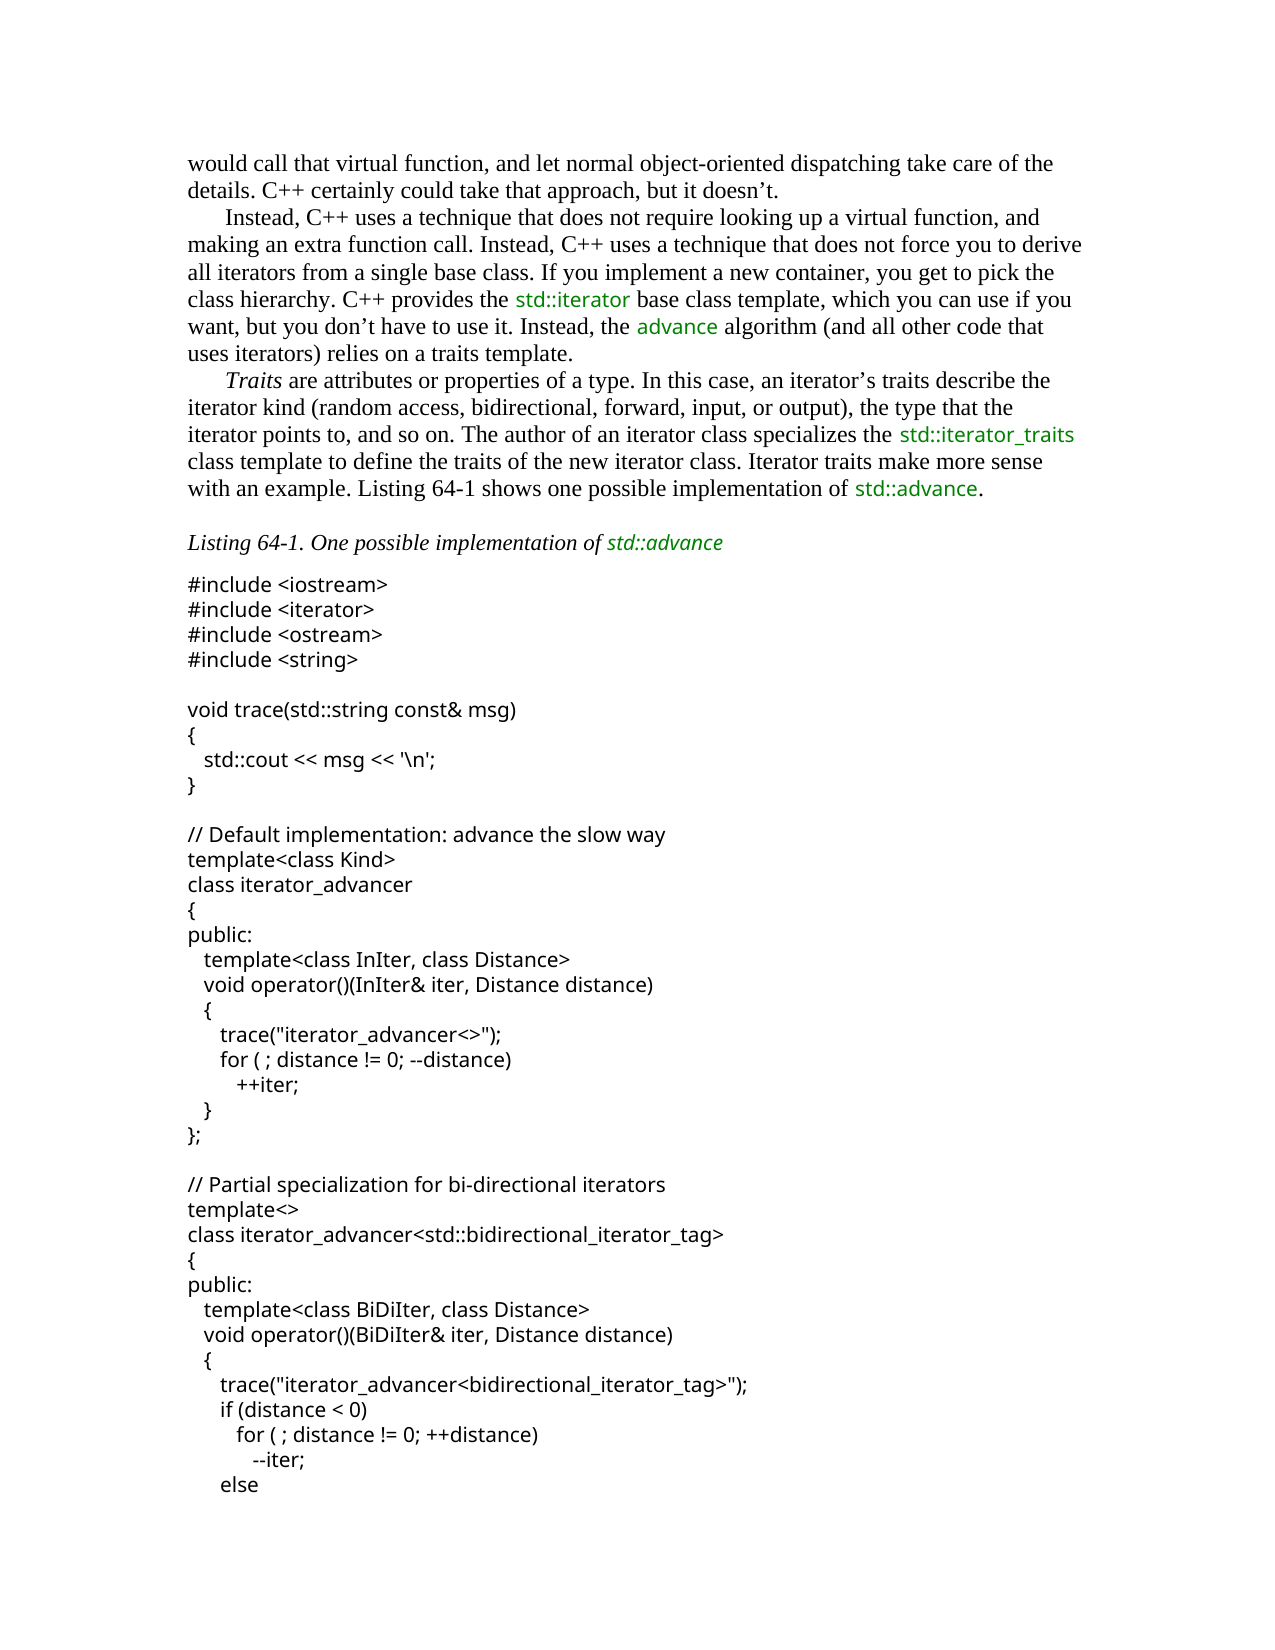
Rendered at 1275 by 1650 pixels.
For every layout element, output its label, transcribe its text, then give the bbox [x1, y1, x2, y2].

text #include <iterator> [187, 598, 1072, 623]
text void operator()(InIter& iter, Distance distance) [187, 973, 1072, 998]
text } [187, 773, 1072, 798]
text #include <iostream> [187, 573, 1072, 598]
text { [187, 998, 1072, 1023]
text { [187, 898, 1072, 923]
text // Default implementation: advance the slow way [187, 823, 1072, 848]
text trace("iterator_advancer<>"); [187, 1023, 1072, 1048]
text if (distance < 0) [187, 1398, 1072, 1423]
text trace("iterator_advancer<bidirectional_iterator_tag>"); [187, 1373, 1072, 1398]
text template<class BiDiIter, class Distance> [187, 1298, 1072, 1323]
text }; [187, 1123, 1072, 1148]
text void operator()(BiDiIter& iter, Distance distance) [187, 1323, 1072, 1348]
text class iterator_advancer<std::bidirectional_iterator_tag> [187, 1223, 1072, 1248]
text } [187, 1098, 1072, 1123]
text template<class InIter, class Distance> [187, 948, 1072, 973]
text would call that virtual function, and let normal object-oriented dispatching take care of the details. C++ certainly could take that approach, but it doesn’t. [187, 150, 1087, 204]
text { [187, 1348, 1072, 1373]
text class iterator_advancer [187, 873, 1072, 898]
text for ( ; distance != 0; --distance) [187, 1048, 1072, 1073]
text template<class Kind> [187, 848, 1072, 873]
text void trace(std::string const& msg) { [187, 698, 1072, 748]
text --iter; [187, 1448, 1072, 1473]
text Traits are attributes or properties of a type. In this case, an iterator’s traits describe the iterator kind (random access, bidirectional, forward, input, or output), the type that the iterator points to, and so on. The author of an iterator class specializes the std::iterator_traits class template to define the traits of the new iterator class. Iterator traits make more sense with an example. Listing 64-1 shows one possible implementation of std::advance. [187, 367, 1087, 502]
text { [187, 1248, 1072, 1273]
text template<> [187, 1198, 1072, 1223]
text // Partial specialization for bi-directional iterators [187, 1173, 1072, 1198]
text #include <string> [187, 648, 1072, 673]
text #include <ostream> [187, 623, 1072, 648]
text else [187, 1473, 1072, 1498]
text public: [187, 923, 1072, 948]
text std::cout << msg << '\n'; [187, 748, 1072, 773]
text for ( ; distance != 0; ++distance) [187, 1423, 1072, 1448]
text ++iter; [187, 1073, 1072, 1098]
text Listing 64-1. One possible implementation of std::advance [187, 527, 1087, 556]
text Instead, C++ uses a technique that does not require looking up a virtual function, and making an extra function call. Instead, C++ uses a technique that does not force you to derive all iterators from a single base class. If you implement a new container, you get to pick the class hierarchy. C++ provides the std::iterator base class template, which you can use if you want, but you don’t have to use it. Instead, the advance algorithm (and all other code that uses iterators) relies on a traits template. [187, 204, 1087, 367]
text public: [187, 1273, 1072, 1298]
